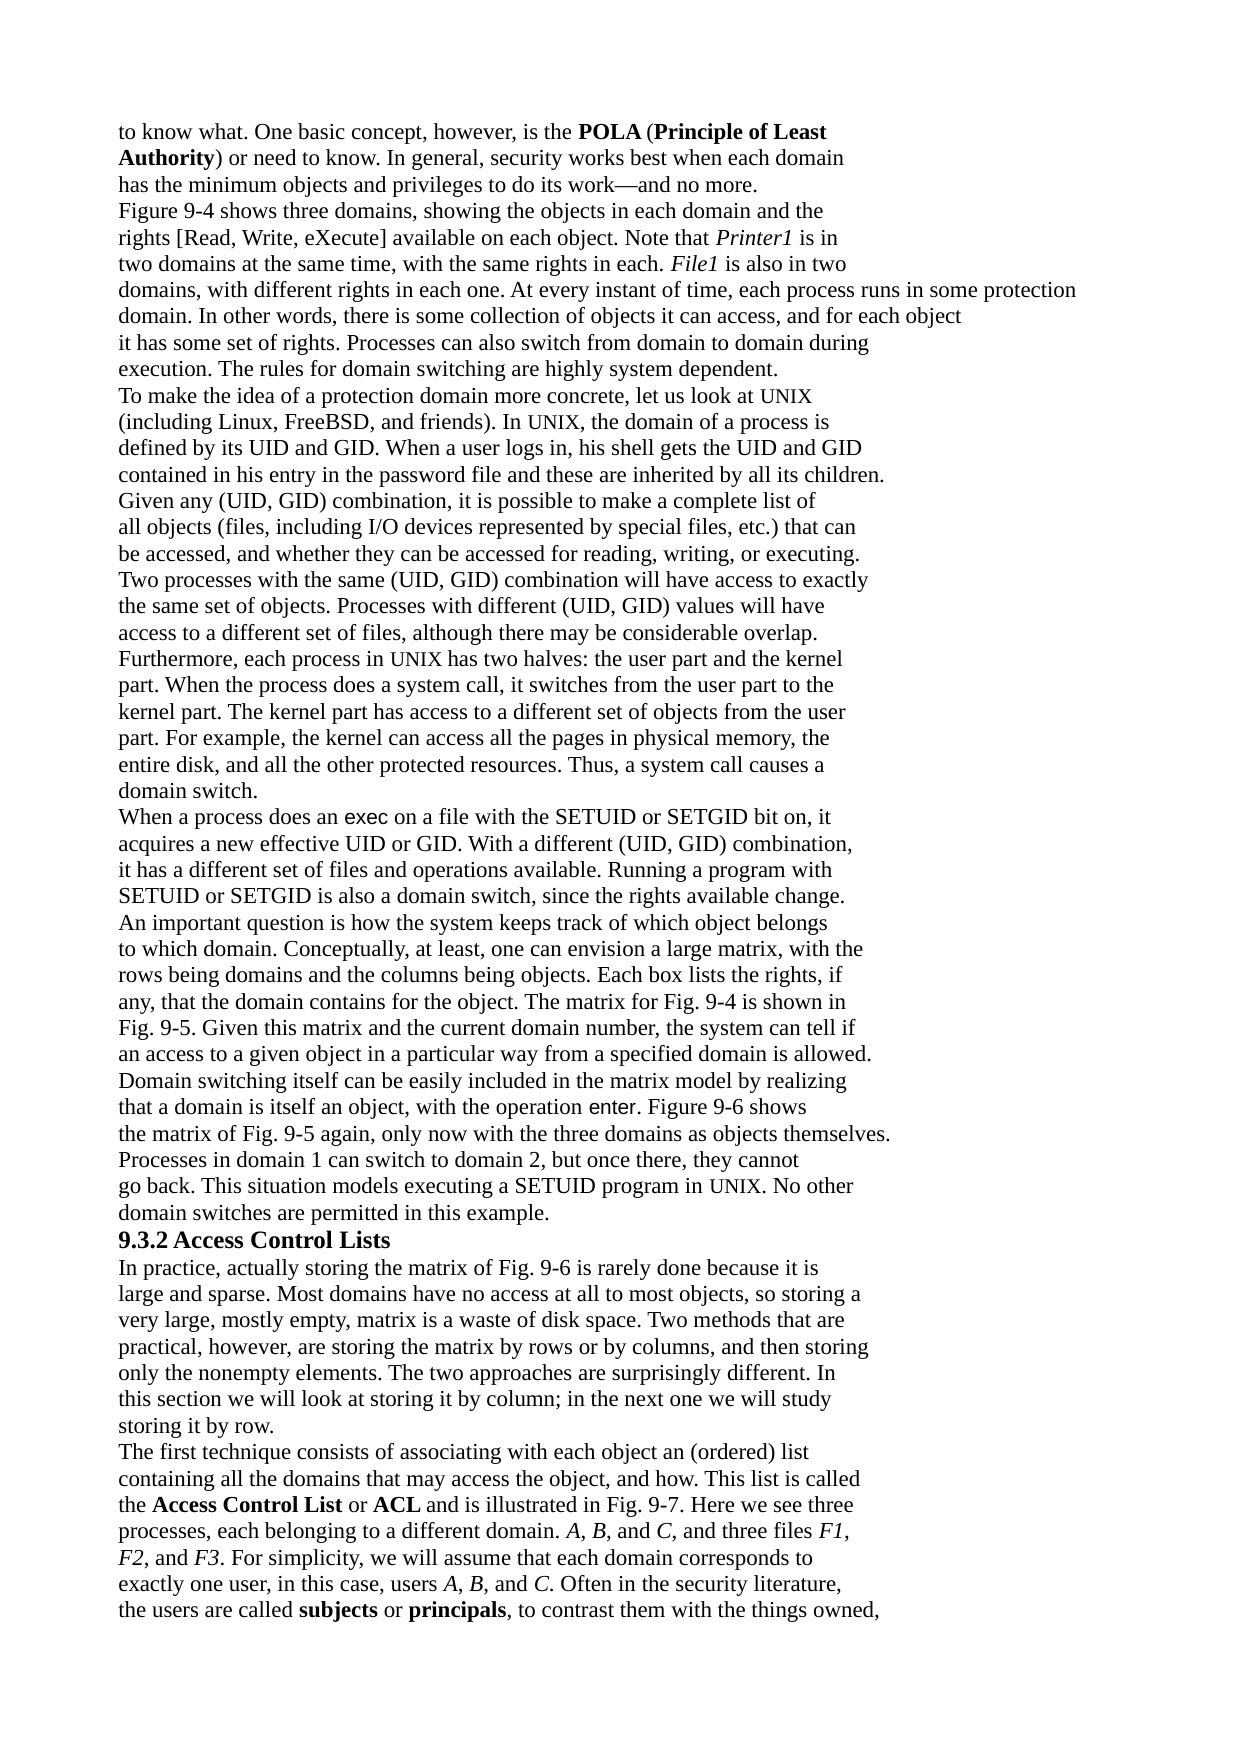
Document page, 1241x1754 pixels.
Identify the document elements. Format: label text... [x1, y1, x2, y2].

text acquires a new effective UID or GID. With a different (UID, GID) combination, [118, 830, 1122, 856]
text go back. This situation models executing a SETUID program in UNIX. No other [118, 1172, 1122, 1199]
text the same set of objects. Processes with different (UID, GID) values will have [118, 592, 1122, 619]
text kernel part. The kernel part has access to a different set of objects from the user [118, 698, 1122, 724]
text has the minimum objects and privileges to do its work—and no more. [118, 171, 1122, 197]
text F2, and F3. For simplicity, we will assume that each domain corresponds to [118, 1544, 1122, 1570]
text contained in his entry in the password file and these are inherited by all its children. [118, 461, 1122, 487]
text to know what. One basic concept, however, is the POLA (Principle of Least [118, 118, 1122, 144]
text execution. The rules for domain switching are highly system dependent. [118, 355, 1122, 382]
text storing it by row. [118, 1412, 1122, 1438]
text this section we will look at storing it by column; in the next one we will study [118, 1386, 1122, 1412]
text large and sparse. Most domains have no access at all to most objects, so storing a [118, 1280, 1122, 1306]
text to which domain. Conceptually, at least, one can envision a large matrix, with the [118, 935, 1122, 961]
text domain switch. [118, 777, 1122, 803]
text When a process does an exec on a file with the SETUID or SETGID bit on, it [118, 803, 1122, 830]
text (including Linux, FreeBSD, and friends). In UNIX, the domain of a process is [118, 408, 1122, 434]
text that a domain is itself an object, with the operation enter. Figure 9-6 shows [118, 1093, 1122, 1119]
text Given any (UID, GID) combination, it is possible to make a complete list of [118, 487, 1122, 513]
text Fig. 9-5. Given this matrix and the current domain number, the system can tell if [118, 1014, 1122, 1041]
text part. When the process does a system call, it switches from the user part to the [118, 672, 1122, 698]
text containing all the domains that may access the object, and how. This list is called [118, 1464, 1122, 1491]
text be accessed, and whether they can be accessed for reading, writing, or executing. [118, 540, 1122, 566]
text SETUID or SETGID is also a domain switch, since the rights available change. [118, 882, 1122, 909]
text Furthermore, each process in UNIX has two halves: the user part and the kernel [118, 645, 1122, 672]
text processes, each belonging to a different domain. A, B, and C, and three files F1, [118, 1517, 1122, 1544]
text very large, mostly empty, matrix is a waste of disk space. Two methods that are [118, 1306, 1122, 1333]
text two domains at the same time, with the same rights in each. File1 is also in two [118, 250, 1122, 276]
text rights [Read, Write, eXecute] available on each object. Note that Printer1 is in [118, 223, 1122, 250]
text Processes in domain 1 can switch to domain 2, but once there, they cannot [118, 1146, 1122, 1172]
text domain switches are permitted in this example. [118, 1199, 1122, 1225]
text rows being domains and the columns being objects. Each box lists the rights, if [118, 961, 1122, 988]
text Domain switching itself can be easily included in the matrix model by realizing [118, 1067, 1122, 1093]
text exactly one user, in this case, users A, B, and C. Often in the security literature, [118, 1570, 1122, 1596]
text The first technique consists of associating with each object an (ordered) list [118, 1438, 1122, 1464]
text it has a different set of files and operations available. Running a program with [118, 856, 1122, 882]
text An important question is how the system keeps track of which object belongs [118, 909, 1122, 935]
text an access to a given object in a particular way from a specified domain is allowed. [118, 1041, 1122, 1067]
text the matrix of Fig. 9-5 again, only now with the three domains as objects themselves. [118, 1119, 1122, 1146]
text Two processes with the same (UID, GID) combination will have access to exactly [118, 566, 1122, 592]
text part. For example, the kernel can access all the pages in physical memory, the [118, 724, 1122, 751]
text only the nonempty elements. The two approaches are surprisingly different. In [118, 1359, 1122, 1386]
text Figure 9-4 shows three domains, showing the objects in each domain and the [118, 197, 1122, 223]
text the Access Control List or ACL and is illustrated in Fig. 9-7. Here we see three [118, 1491, 1122, 1517]
text entire disk, and all the other protected resources. Thus, a system call causes a [118, 751, 1122, 777]
text access to a different set of files, although there may be considerable overlap. [118, 619, 1122, 645]
text any, that the domain contains for the object. The matrix for Fig. 9-4 is shown in [118, 988, 1122, 1014]
text To make the idea of a protection domain more concrete, let us look at UNIX [118, 382, 1122, 408]
text all objects (files, including I/O devices represented by special files, etc.) that can [118, 513, 1122, 540]
text domains, with different rights in each one. At every instant of time, each process runs in some protection domain. In other words, there is some collection of objects it can access, and for each object [118, 276, 1122, 329]
text practical, however, are storing the matrix by rows or by columns, and then storing [118, 1333, 1122, 1359]
text 9.3.2 Access Control Lists [118, 1225, 1122, 1254]
text the users are called subjects or principals, to contrast them with the things owned, [118, 1596, 1122, 1623]
text defined by its UID and GID. When a user logs in, his shell gets the UID and GID [118, 434, 1122, 461]
text In practice, actually storing the matrix of Fig. 9-6 is rarely done because it is [118, 1254, 1122, 1280]
text Authority) or need to know. In general, security works best when each domain [118, 144, 1122, 171]
text it has some set of rights. Processes can also switch from domain to domain during [118, 329, 1122, 355]
